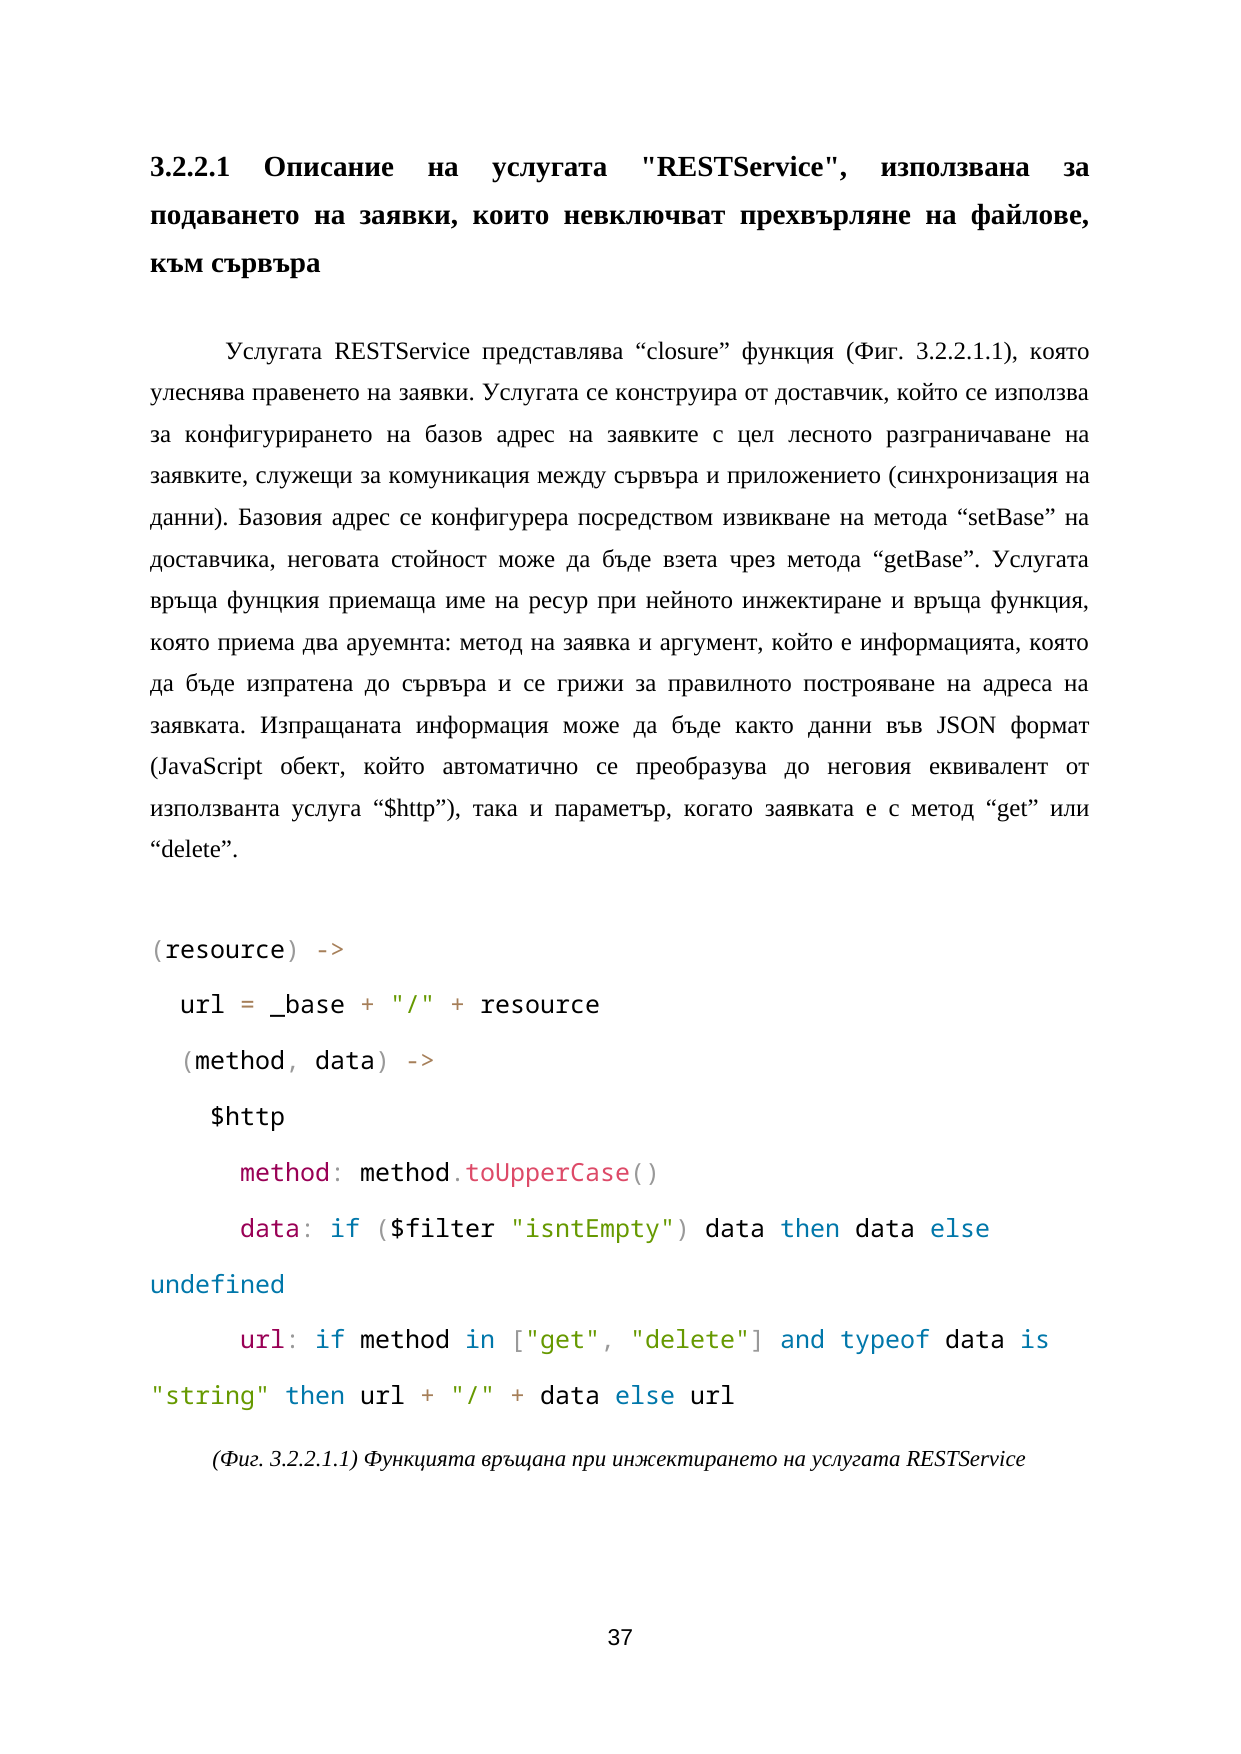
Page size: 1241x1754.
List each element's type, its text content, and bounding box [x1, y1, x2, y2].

text (Фиг. 3.2.2.1.1) Функцията връщана при инжектирането на услугата RESTService [150, 1446, 1091, 1472]
text 3.2.2.1 Описание на услугата "RESTService", използвана за подаването на заявки, които невключват прехвърляне на файлове, към сървъра [150, 150, 1091, 279]
text (resource) -> url = _base + "/" + resource (method, data) -> $http method: method.toUpperCase() data: if ($filter "isntEmpty") data then data else undefined url: if method in ["get", "delete"] and typeof data is "string" then url + "/" + data else url [150, 931, 1091, 1412]
text Услугата RESTService представлява “closure” функция (Фиг. 3.2.2.1.1), която улеснява правенето на заявки. Услугата се конструира от доставчик, който се използва за конфигурирането на базов адрес на заявките с цел лесното разграничаване на заявките, служещи за комуникация между сървъра и приложението (синхронизация на данни). Базовия адрес се конфигурера посредством извикване на метода “setBase” на доставчика, неговата стойност може да бъде взета чрез метода “getBase”. Услугата връща фунцкия приемаща име на ресур при нейното инжектиране и връща функция, която приема два аруемнта: метод на заявка и аргумент, който е информацията, която да бъде изпратена до сървъра и се грижи за правилното построяване на адреса на заявката. Изпращаната информация може да бъде както данни във JSON формат (JavaScript обект, който автоматично се преобразува до неговия еквивалент от използванта услуга “$http”), така и параметър, когато заявката е с метод “get” или “delete”. [150, 337, 1091, 863]
